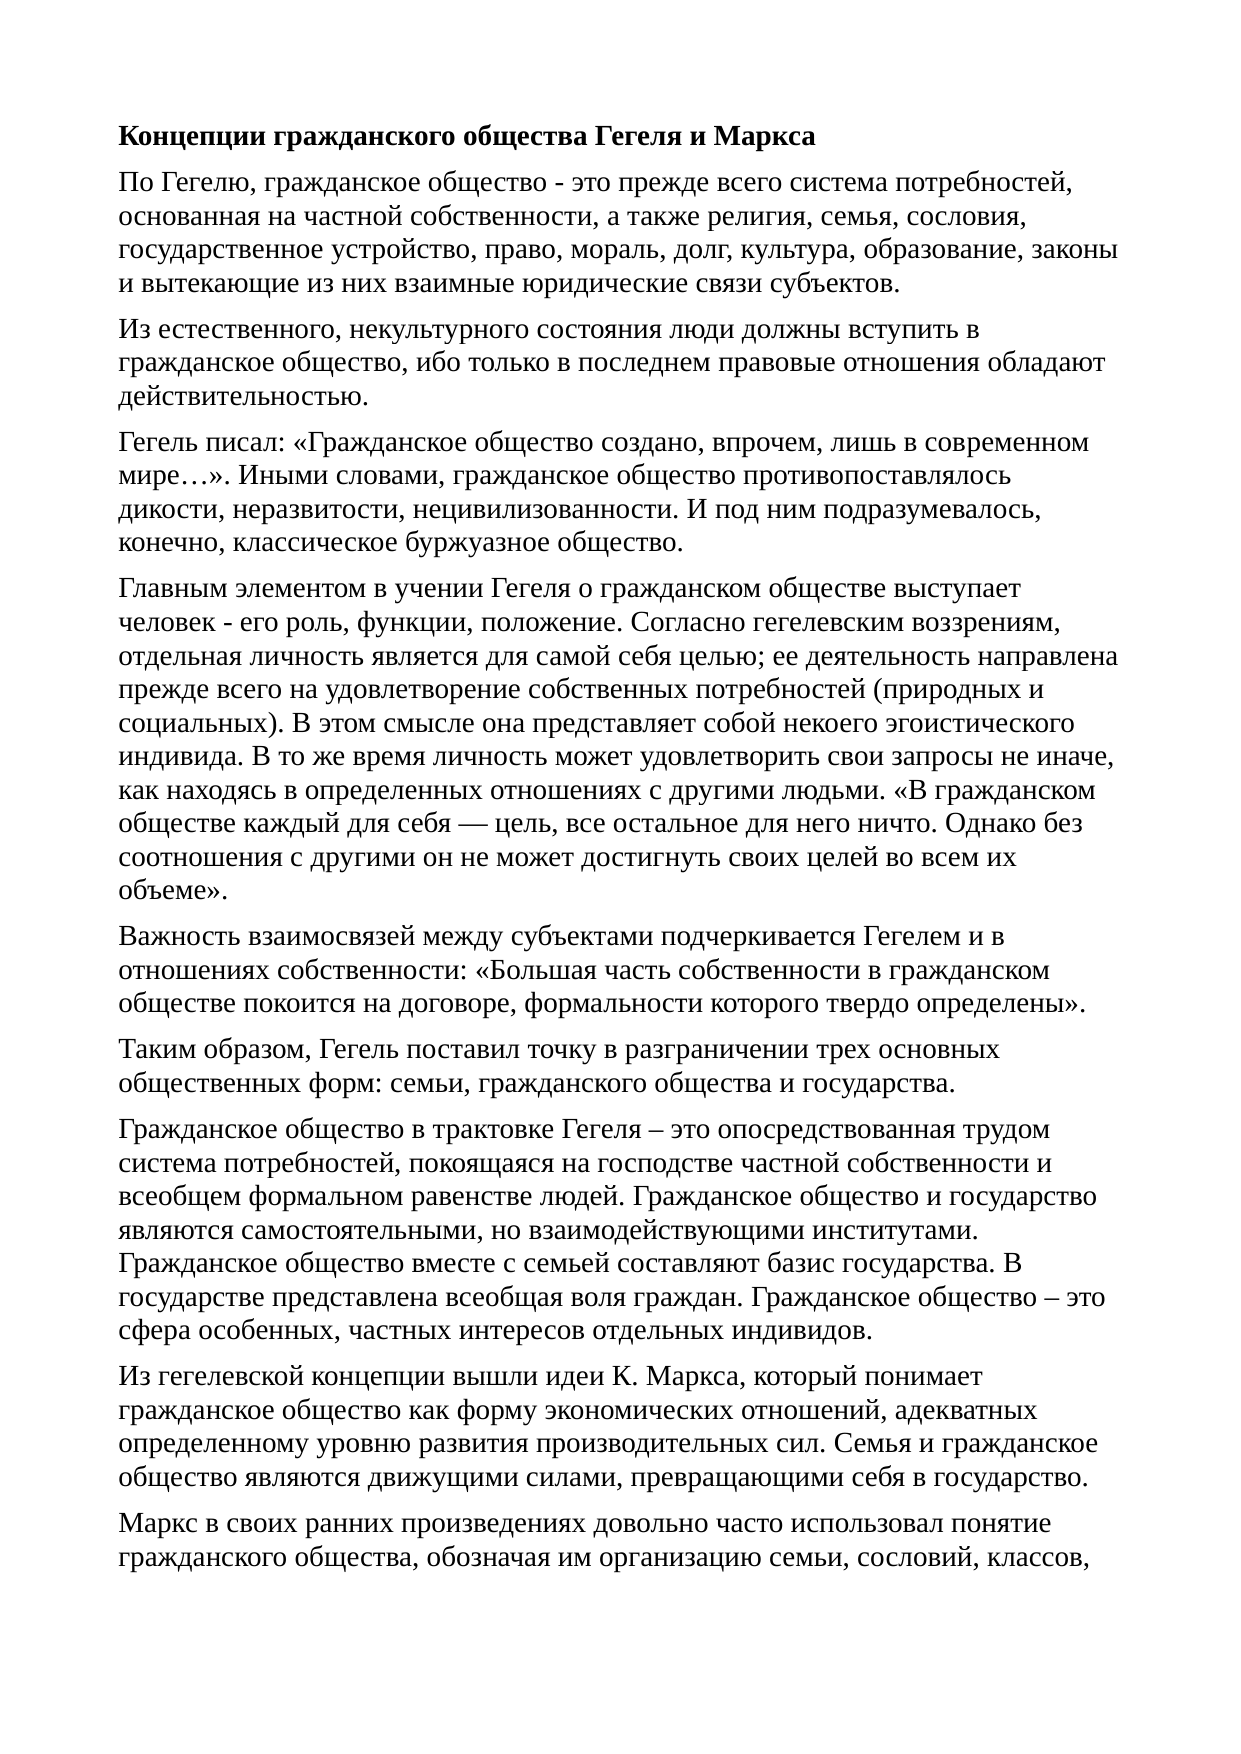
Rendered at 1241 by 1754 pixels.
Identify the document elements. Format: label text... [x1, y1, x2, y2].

text Таким образом, Гегель поставил точку в разграничении трех основных общественных форм: семьи, гражданского общества и государства. [118, 1032, 1122, 1099]
text Гегель писал: «Гражданское общество создано, впрочем, лишь в сов­ременном мире…». Иными словами, гражданское общество противопоставлялось дикости, неразвитости, нецивилизованности. И под ним подразумевалось, конечно, классическое буржуазное общество. [118, 424, 1122, 558]
text Важность взаимосвязей между субъектами подчеркивается Гегелем и в отношениях собственности: «Большая часть собственности в гражданском обществе покоится на договоре, формально­сти которого твердо определены». [118, 918, 1122, 1019]
text Из гегелевской концепции вышли идеи К. Маркса, который понимает гражданское общество как форму экономических отношений, адекватных определенному уровню развития производительных сил. Семья и гражданское общество являются движущими силами, превращающими себя в государство. [118, 1358, 1122, 1493]
text Главным элементом в учении Гегеля о гражданском обществе выступает человек - его роль, функции, положение. Согласно гегелевским воззрениям, отдельная личность является для самой себя целью; ее деятельность направлена прежде всего на удовлетворение собственных потребностей (природных и социальных). В этом смысле она представляет собой некоего эгоистического индивида. В то же время личность может удовлетворить свои запросы не иначе, как находясь в определенных отношениях с другими людьми. «В гражданском обществе каждый для себя — цель, все остальное для него ничто. Однако без соотношения с другими он не может достигнуть своих целей во всем их объеме». [118, 571, 1122, 906]
text Маркс в своих ранних произведениях довольно часто использовал понятие гражданского общества, обозначая им организацию семьи, сословий, классов, [118, 1505, 1122, 1572]
text Гражданское общество в трактовке Гегеля – это опосредствованная трудом система потребностей, покоящаяся на господстве частной собственности и всеобщем формальном равенстве людей. Гражданское общество и государство являются самостоятельными, но взаимодействующими институтами. Гражданское общество вместе с семьей составляют базис государства. В государстве представлена всеобщая воля граждан. Гражданское общество – это сфера особенных, частных интересов отдельных индивидов. [118, 1111, 1122, 1346]
text Из естественного, некультурного состояния люди должны вступить в гражданское общество, ибо только в последнем правовые отношения обладают действительностью. [118, 311, 1122, 411]
subtitle Концепции гражданского общества Гегеля и Маркса [118, 118, 1122, 152]
text По Гегелю, гражданское общество - это прежде всего система потребностей, основанная на частной собственности, а также религия, семья, сословия, государственное устройство, право, мораль, долг, культура, образование, законы и вытекающие из них взаимные юридические связи субъектов. [118, 164, 1122, 298]
